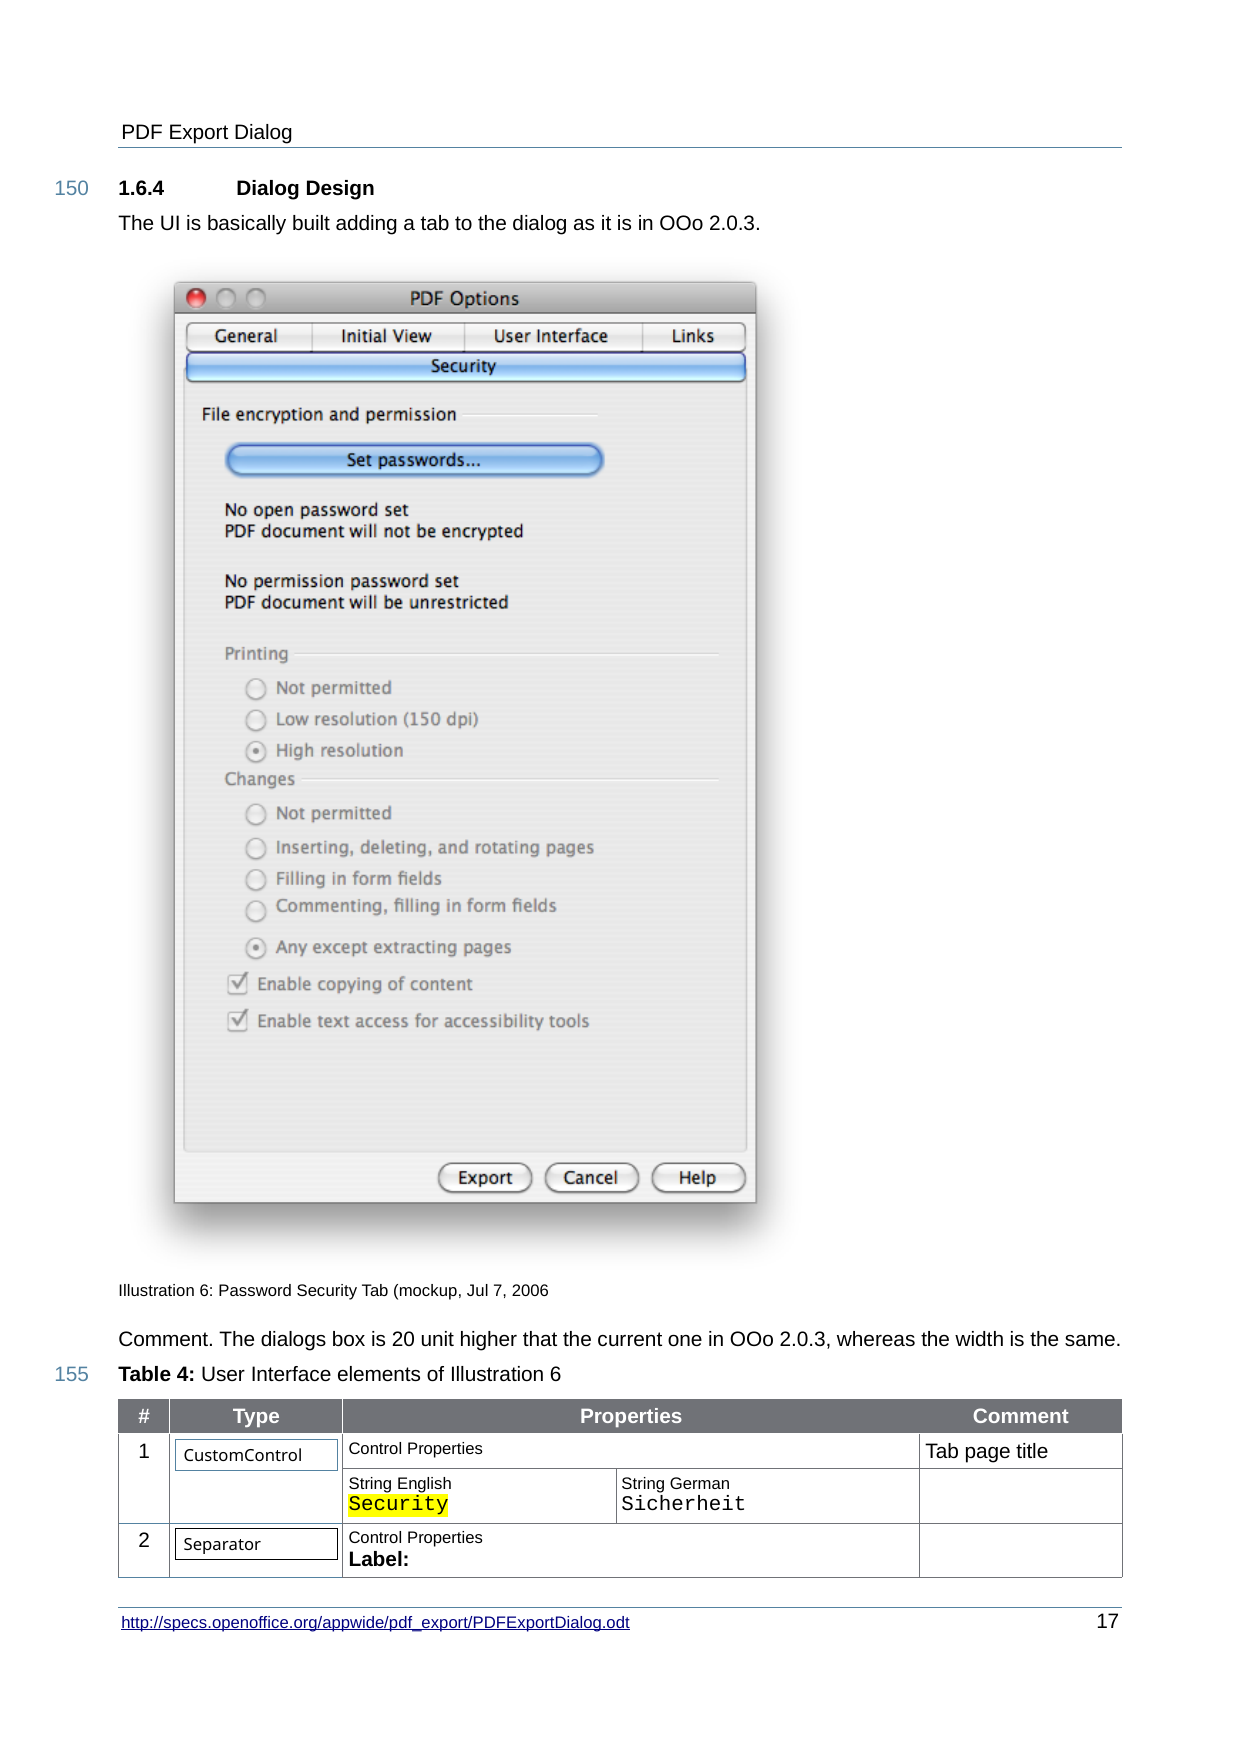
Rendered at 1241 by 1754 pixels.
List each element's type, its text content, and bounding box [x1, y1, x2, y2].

table_header Tab page title [920, 1434, 1122, 1468]
subtitle Dialog Design [118, 177, 1122, 200]
text Comment. The dialogs box is 20 unit higher that the current one in OOo 2.0.3, whereas the width is the same. [118, 1327, 1122, 1351]
text Illustration 6: Password Security Tab (mockup, Jul 7, 2006 [118, 1281, 813, 1300]
table_header Properties [343, 1399, 919, 1433]
table_cell 2 [119, 1524, 169, 1577]
text Table 4: User Interface elements of Illustration 6 [118, 1363, 1122, 1386]
table_header Control Properties [343, 1434, 919, 1468]
table_cell [170, 1434, 342, 1523]
table_cell [920, 1469, 1122, 1523]
table_header # [118, 1399, 169, 1433]
table_header Control Properties Label: [343, 1524, 919, 1577]
table_cell String German Sicherheit [617, 1469, 919, 1523]
table_cell [170, 1524, 342, 1577]
table_cell 1 [119, 1434, 169, 1523]
text The UI is basically built adding a tab to the dialog as it is in OOo 2.0.3. [118, 212, 1122, 235]
table_cell String English Security [343, 1469, 616, 1523]
table_header Comment [919, 1399, 1122, 1433]
table_header Type [170, 1399, 342, 1433]
picture [118, 247, 813, 1281]
table_header [920, 1524, 1122, 1577]
